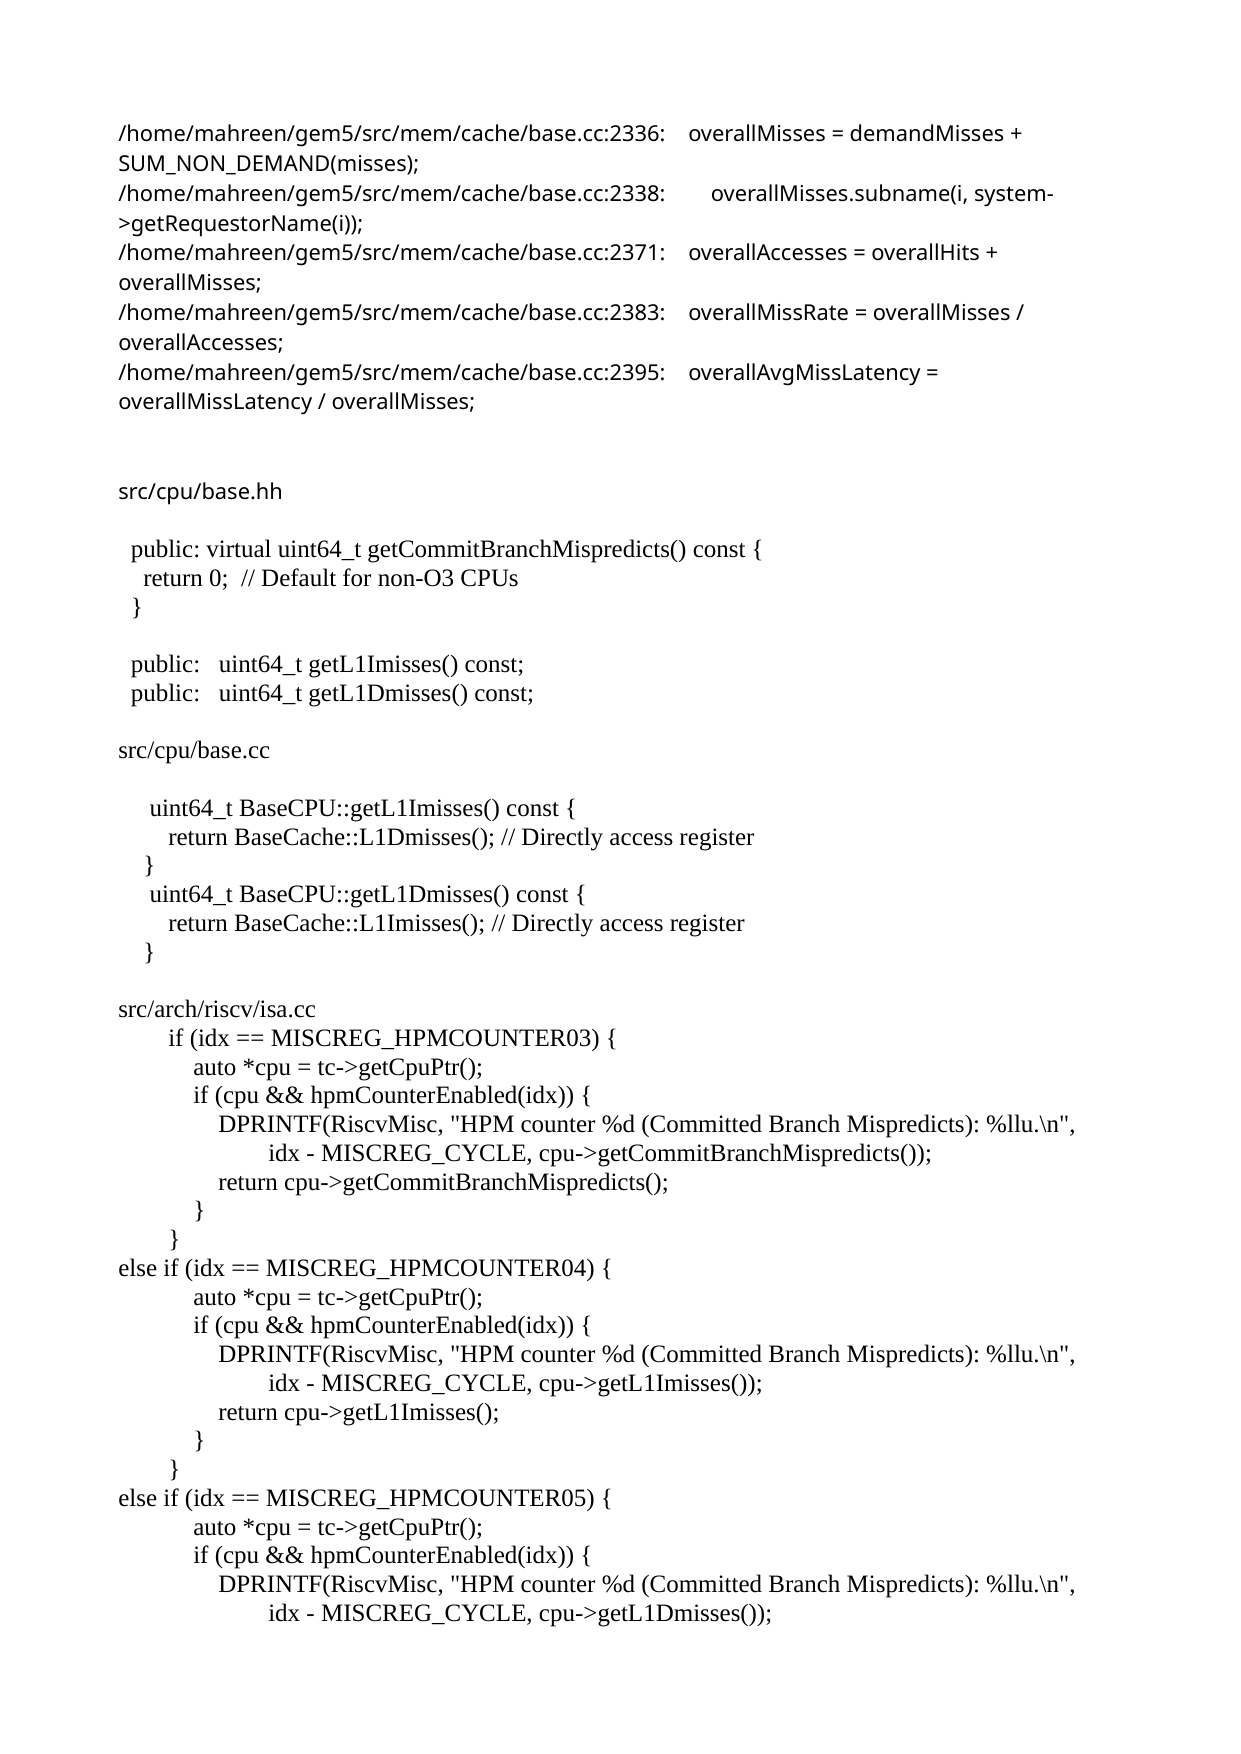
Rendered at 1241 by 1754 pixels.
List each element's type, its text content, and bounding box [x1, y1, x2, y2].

text if (cpu && hpmCounterEnabled(idx)) { [118, 1540, 1122, 1569]
text } [118, 1425, 1122, 1454]
text public: uint64_t getL1Imisses() const; [118, 649, 1122, 678]
text src/cpu/base.hh [118, 446, 1122, 505]
text } [118, 850, 1122, 879]
text } [118, 1454, 1122, 1483]
text auto *cpu = tc->getCpuPtr(); [118, 1282, 1122, 1310]
text /home/mahreen/gem5/src/mem/cache/base.cc:2338: overallMisses.subname(i, system->getRequestorName(i)); [118, 178, 1122, 237]
text public: virtual uint64_t getCommitBranchMispredicts() const { [118, 534, 1122, 563]
text else if (idx == MISCREG_HPMCOUNTER04) { [118, 1253, 1122, 1282]
text /home/mahreen/gem5/src/mem/cache/base.cc:2336: overallMisses = demandMisses + SUM_NON_DEMAND(misses); [118, 118, 1122, 178]
text auto *cpu = tc->getCpuPtr(); [118, 1052, 1122, 1080]
text public: uint64_t getL1Dmisses() const; src/cpu/base.cc [118, 678, 1122, 793]
text if (cpu && hpmCounterEnabled(idx)) { [118, 1310, 1122, 1339]
text } [118, 1195, 1122, 1224]
text } [118, 592, 1122, 620]
text return 0; // Default for non-O3 CPUs [118, 563, 1122, 592]
text uint64_t BaseCPU::getL1Imisses() const { [118, 793, 1122, 822]
text /home/mahreen/gem5/src/mem/cache/base.cc:2383: overallMissRate = overallMisses / overallAccesses; [118, 297, 1122, 356]
text else if (idx == MISCREG_HPMCOUNTER05) { [118, 1483, 1122, 1512]
text if (cpu && hpmCounterEnabled(idx)) { [118, 1080, 1122, 1109]
text DPRINTF(RiscvMisc, "HPM counter %d (Committed Branch Mispredicts): %llu.\n", [118, 1109, 1122, 1138]
text return cpu->getL1Imisses(); [118, 1397, 1122, 1425]
text uint64_t BaseCPU::getL1Dmisses() const { [118, 879, 1122, 908]
text auto *cpu = tc->getCpuPtr(); [118, 1512, 1122, 1540]
text /home/mahreen/gem5/src/mem/cache/base.cc:2371: overallAccesses = overallHits + overallMisses; [118, 237, 1122, 297]
text idx - MISCREG_CYCLE, cpu->getL1Dmisses()); [118, 1598, 1122, 1627]
text idx - MISCREG_CYCLE, cpu->getL1Imisses()); [118, 1368, 1122, 1397]
text return BaseCache::L1Dmisses(); // Directly access register [118, 822, 1122, 850]
text DPRINTF(RiscvMisc, "HPM counter %d (Committed Branch Mispredicts): %llu.\n", [118, 1339, 1122, 1368]
text DPRINTF(RiscvMisc, "HPM counter %d (Committed Branch Mispredicts): %llu.\n", [118, 1569, 1122, 1598]
text } [118, 1224, 1122, 1253]
text return cpu->getCommitBranchMispredicts(); [118, 1167, 1122, 1195]
text /home/mahreen/gem5/src/mem/cache/base.cc:2395: overallAvgMissLatency = overallMissLatency / overallMisses; [118, 356, 1122, 416]
text } src/arch/riscv/isa.cc if (idx == MISCREG_HPMCOUNTER03) { [118, 937, 1122, 1052]
text idx - MISCREG_CYCLE, cpu->getCommitBranchMispredicts()); [118, 1138, 1122, 1167]
text return BaseCache::L1Imisses(); // Directly access register [118, 908, 1122, 937]
